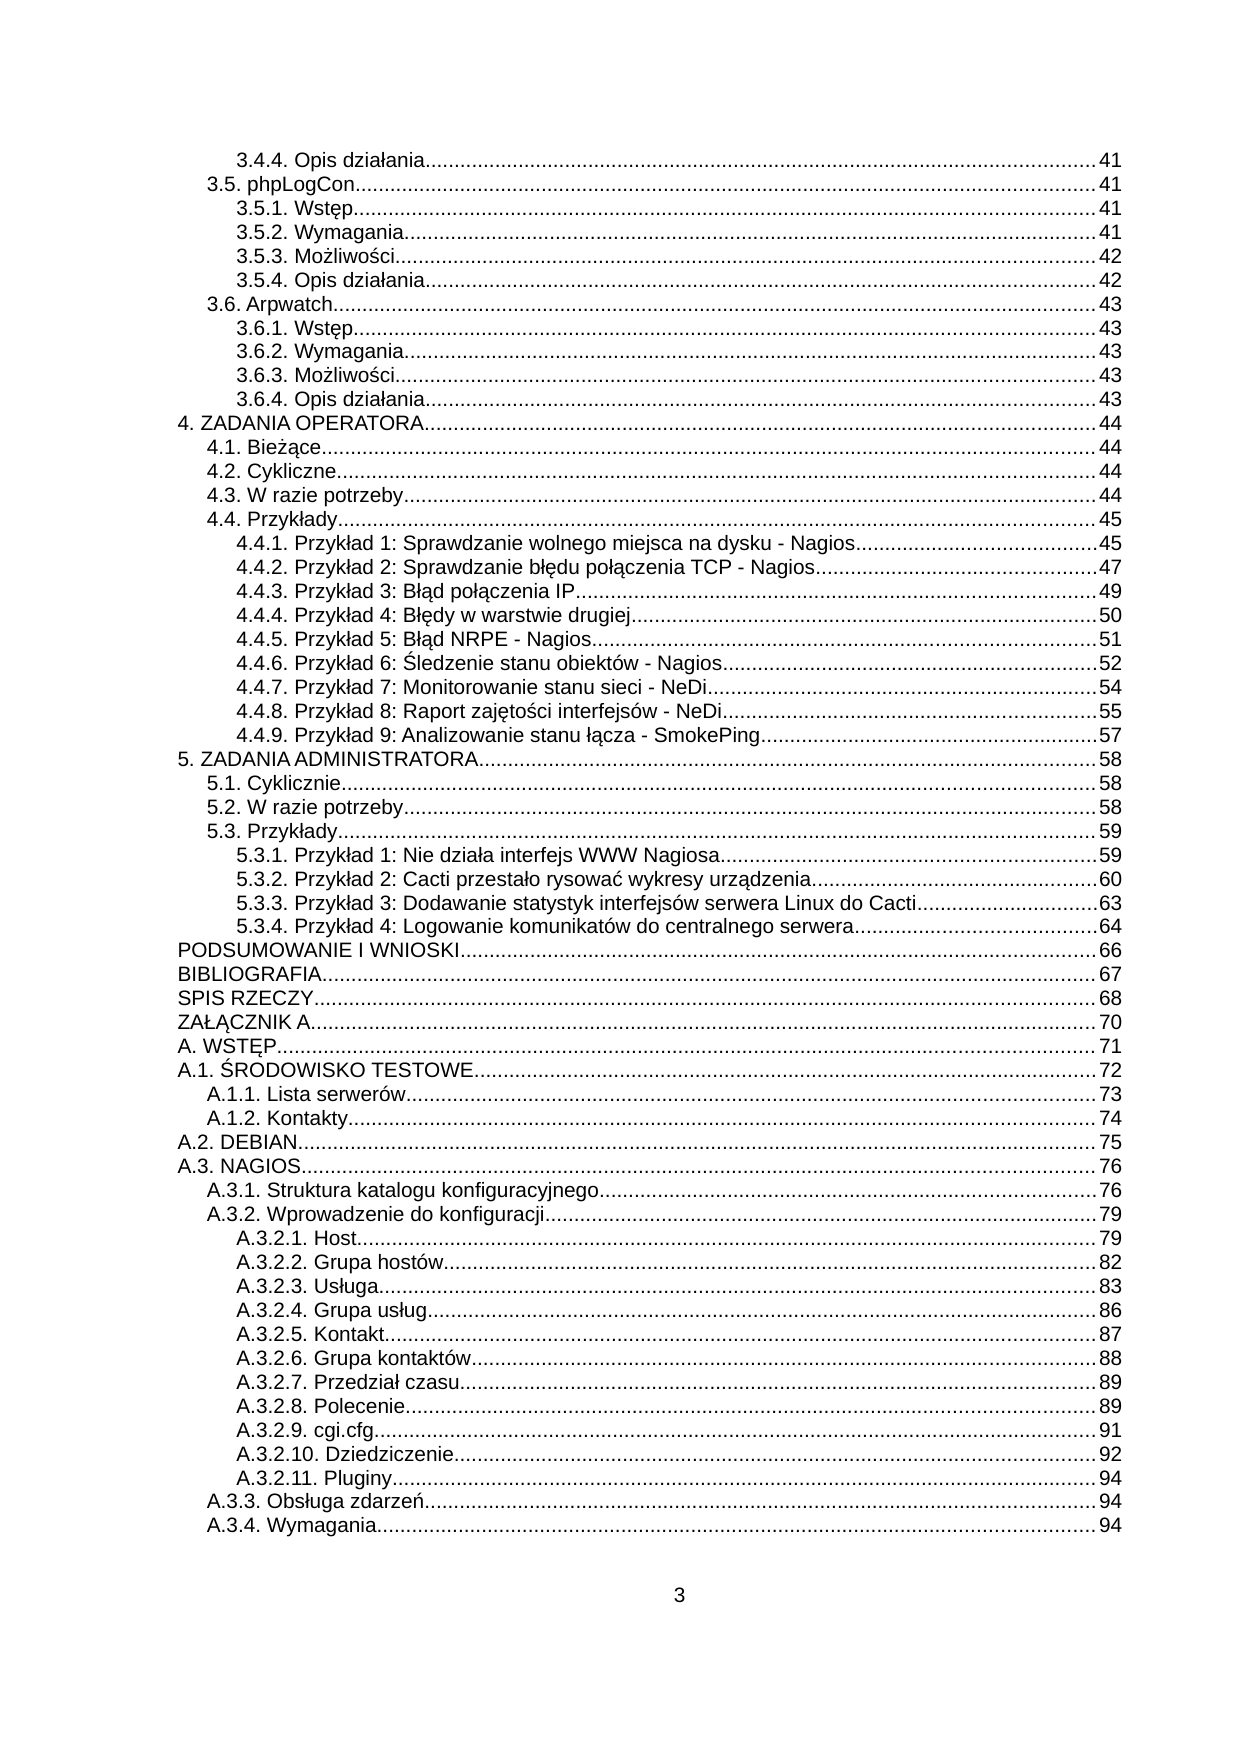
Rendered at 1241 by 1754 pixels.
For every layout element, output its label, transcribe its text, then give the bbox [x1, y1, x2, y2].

text 4.4.7. Przykład 7: Monitorowanie stanu sieci - NeDi 54 [236, 675, 1122, 699]
text A.3.2.11. Pluginy 94 [236, 1465, 1122, 1489]
text 4. ZADANIA OPERATORA 44 [177, 411, 1122, 435]
text A.3.2. Wprowadzenie do konfiguracji 79 [207, 1202, 1122, 1226]
text A.3. NAGIOS 76 [177, 1154, 1122, 1178]
text 3.6.3. Możliwości 43 [236, 363, 1122, 387]
text A.2. DEBIAN 75 [177, 1130, 1122, 1154]
text 5.1. Cyklicznie 58 [207, 771, 1122, 794]
text 4.4.8. Przykład 8: Raport zajętości interfejsów - NeDi 55 [236, 699, 1122, 723]
text A.3.2.3. Usługa 83 [236, 1274, 1122, 1298]
text SPIS RZECZY 68 [177, 986, 1122, 1010]
text BIBLIOGRAFIA 67 [177, 962, 1122, 986]
text A.3.4. Wymagania 94 [207, 1513, 1122, 1537]
text A.3.3. Obsługa zdarzeń 94 [207, 1489, 1122, 1513]
text 4.1. Bieżące 44 [207, 435, 1122, 459]
text 3.5.3. Możliwości 42 [236, 243, 1122, 267]
text 4.4.6. Przykład 6: Śledzenie stanu obiektów - Nagios 52 [236, 651, 1122, 675]
text 5.3.1. Przykład 1: Nie działa interfejs WWW Nagiosa 59 [236, 842, 1122, 866]
text 4.4.3. Przykład 3: Błąd połączenia IP 49 [236, 579, 1122, 603]
text 4.4.9. Przykład 9: Analizowanie stanu łącza - SmokePing 57 [236, 723, 1122, 747]
text A.3.2.4. Grupa usług 86 [236, 1298, 1122, 1322]
text 5.3. Przykłady 59 [207, 818, 1122, 842]
text ZAŁĄCZNIK A 70 [177, 1010, 1122, 1034]
text A.3.2.2. Grupa hostów 82 [236, 1250, 1122, 1274]
text 3.4.4. Opis działania 41 [236, 148, 1122, 172]
text 5.3.4. Przykład 4: Logowanie komunikatów do centralnego serwera 64 [236, 914, 1122, 938]
text 3.5.1. Wstęp 41 [236, 196, 1122, 219]
text A.1.1. Lista serwerów 73 [207, 1082, 1122, 1106]
text A. WSTĘP 71 [177, 1034, 1122, 1058]
text A.3.1. Struktura katalogu konfiguracyjnego 76 [207, 1178, 1122, 1202]
text PODSUMOWANIE I WNIOSKI 66 [177, 938, 1122, 962]
text 3.6.1. Wstęp 43 [236, 315, 1122, 339]
text 4.4.5. Przykład 5: Błąd NRPE - Nagios 51 [236, 627, 1122, 651]
text 3.6.2. Wymagania 43 [236, 339, 1122, 363]
text 3.5.2. Wymagania 41 [236, 219, 1122, 243]
text 4.2. Cykliczne 44 [207, 459, 1122, 483]
text 5.2. W razie potrzeby 58 [207, 794, 1122, 818]
text 4.4. Przykłady 45 [207, 507, 1122, 531]
text A.3.2.9. cgi.cfg 91 [236, 1417, 1122, 1441]
text A.1.2. Kontakty 74 [207, 1106, 1122, 1130]
text 4.4.2. Przykład 2: Sprawdzanie błędu połączenia TCP - Nagios 47 [236, 555, 1122, 579]
text A.3.2.1. Host 79 [236, 1226, 1122, 1250]
text 4.4.1. Przykład 1: Sprawdzanie wolnego miejsca na dysku - Nagios 45 [236, 531, 1122, 555]
text 4.4.4. Przykład 4: Błędy w warstwie drugiej 50 [236, 603, 1122, 627]
text 5. ZADANIA ADMINISTRATORA 58 [177, 747, 1122, 771]
text 5.3.2. Przykład 2: Cacti przestało rysować wykresy urządzenia 60 [236, 866, 1122, 890]
text 3.5. phpLogCon 41 [207, 172, 1122, 196]
text 3.6. Arpwatch 43 [207, 291, 1122, 315]
text 4.3. W razie potrzeby 44 [207, 483, 1122, 507]
text 3.6.4. Opis działania 43 [236, 387, 1122, 411]
text 5.3.3. Przykład 3: Dodawanie statystyk interfejsów serwera Linux do Cacti 63 [236, 890, 1122, 914]
text A.3.2.10. Dziedziczenie 92 [236, 1441, 1122, 1465]
text A.3.2.7. Przedział czasu 89 [236, 1369, 1122, 1393]
text 3.5.4. Opis działania 42 [236, 267, 1122, 291]
text A.1. ŚRODOWISKO TESTOWE 72 [177, 1058, 1122, 1082]
text A.3.2.5. Kontakt 87 [236, 1322, 1122, 1346]
text A.3.2.6. Grupa kontaktów 88 [236, 1346, 1122, 1369]
text A.3.2.8. Polecenie 89 [236, 1393, 1122, 1417]
